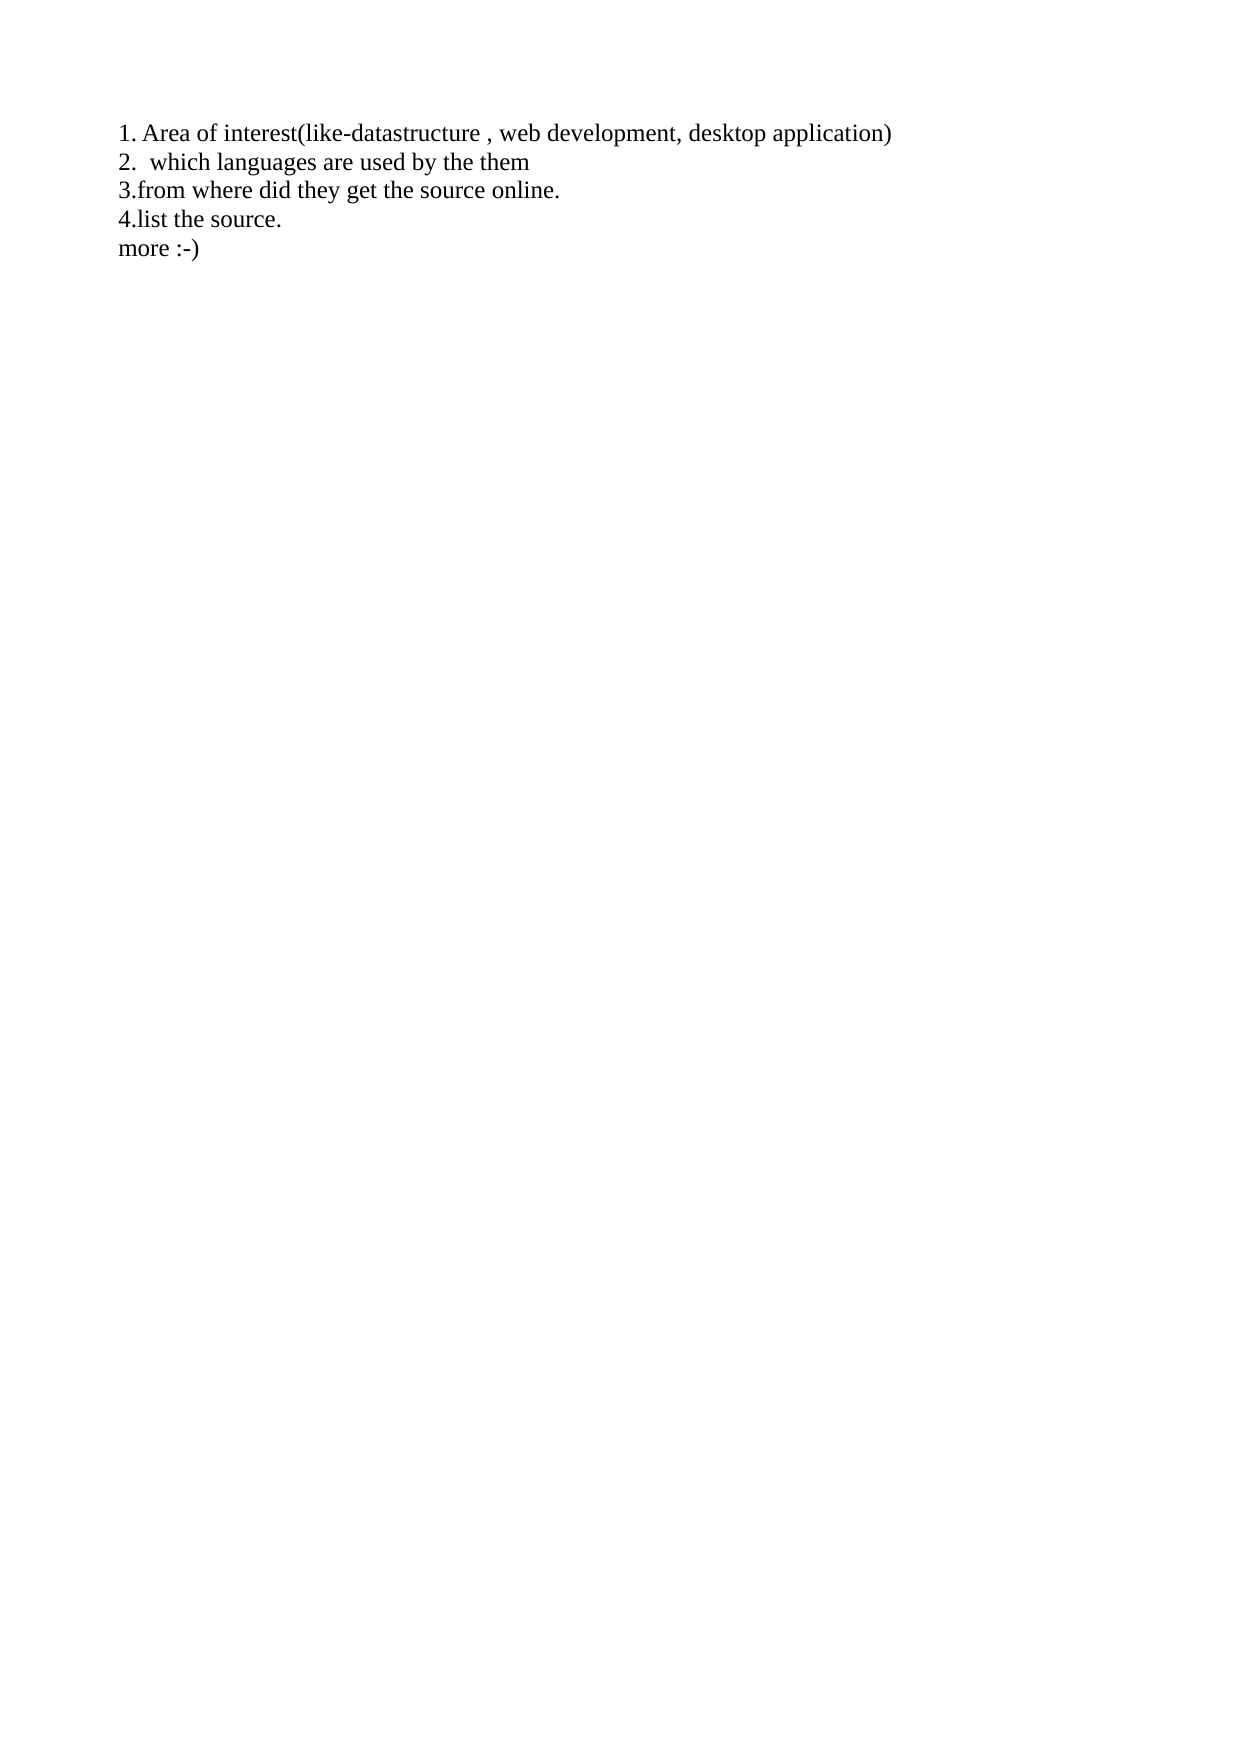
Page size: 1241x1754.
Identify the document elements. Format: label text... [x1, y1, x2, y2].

text 4.list the source. [118, 204, 1122, 233]
text 1. Area of interest(like-datastructure , web development, desktop application) [118, 118, 1122, 147]
text 3.from where did they get the source online. [118, 176, 1122, 204]
text 2. which languages are used by the them [118, 147, 1122, 176]
text more :-) [118, 233, 1122, 262]
